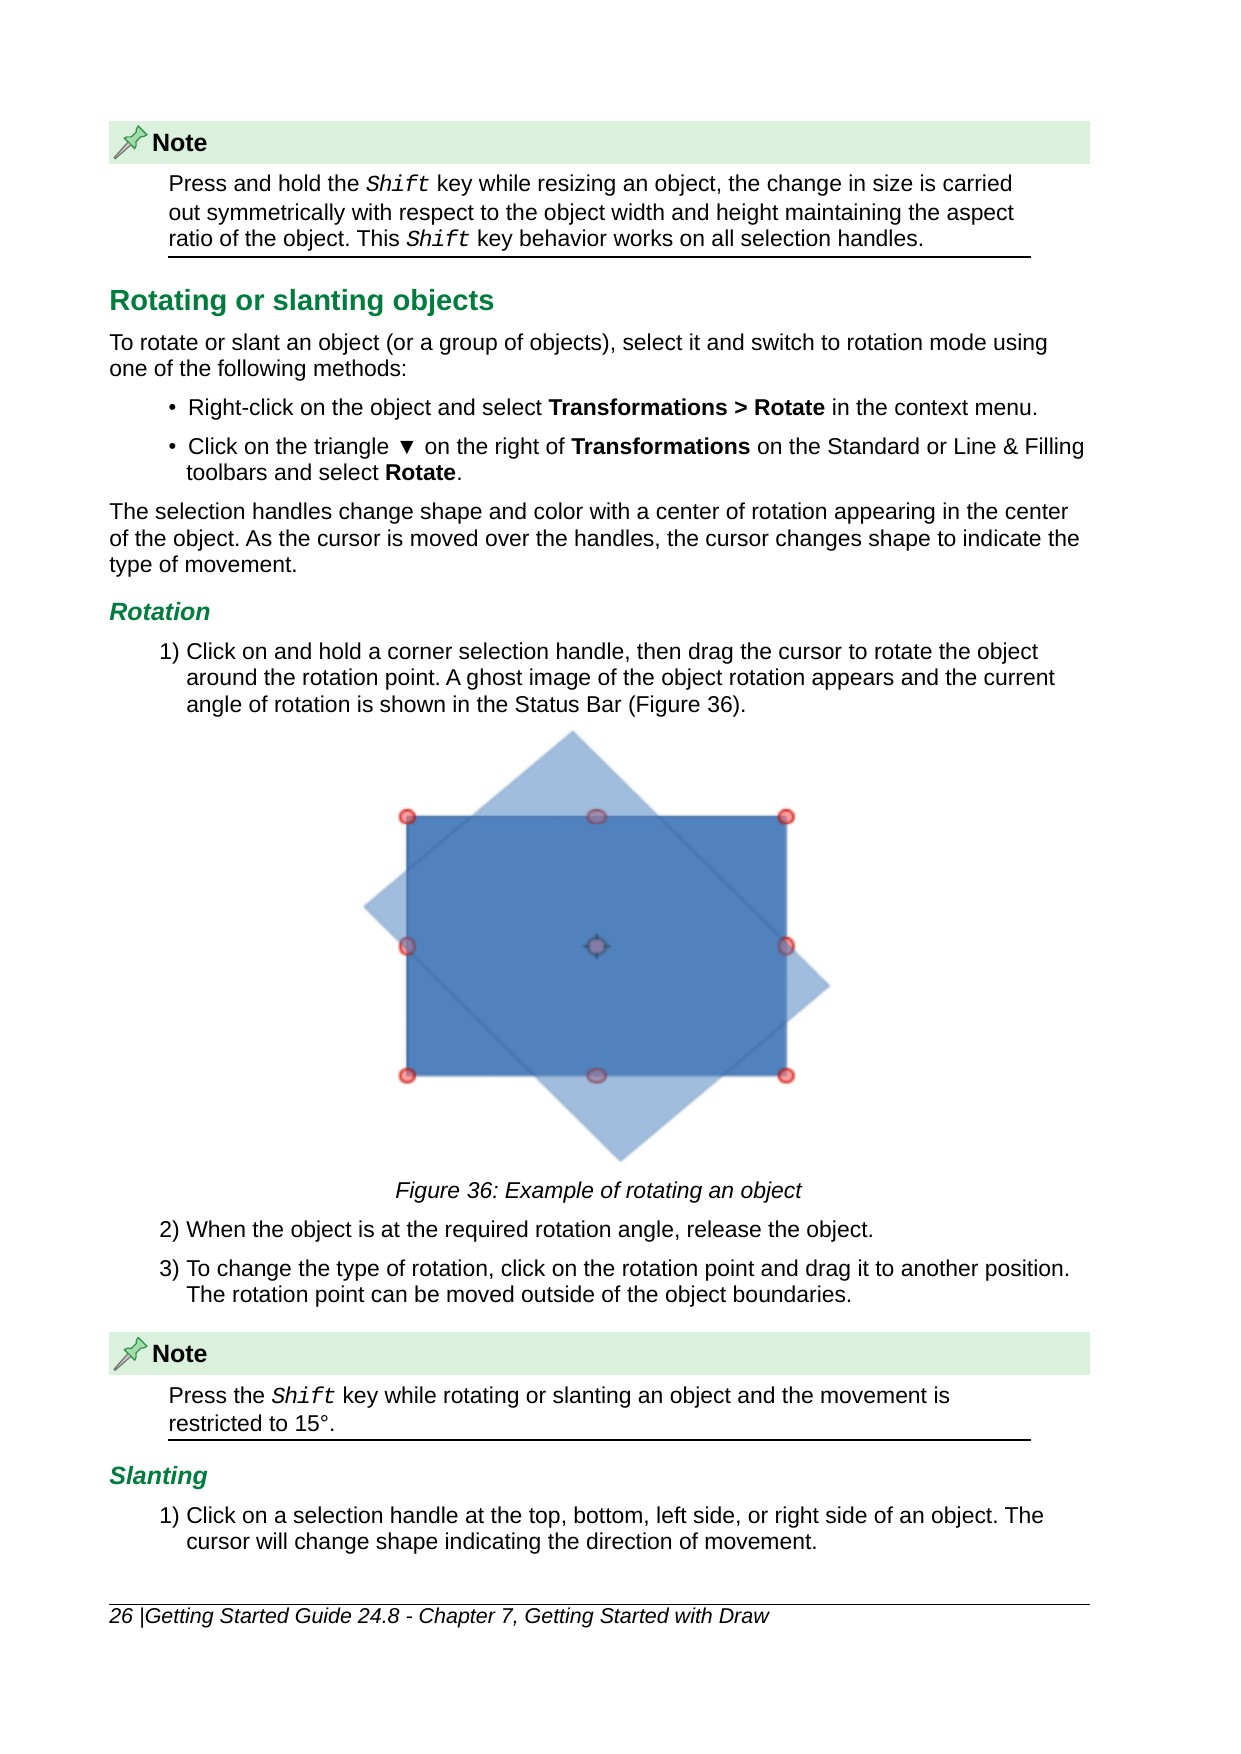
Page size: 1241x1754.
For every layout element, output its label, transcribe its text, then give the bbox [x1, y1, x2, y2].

list When the object is at the required rotation angle, release the object. [186, 1216, 1090, 1242]
subtitle Note [109, 1332, 1090, 1375]
list Click on the triangle ▼ on the right of Transformations on the Standard or Line & Filling toolbars and select Rotate. [168, 433, 1090, 486]
text The selection handles change shape and color with a center of rotation appearing in the center of the object. As the cursor is moved over the handles, the cursor changes shape to indicate the type of movement. [109, 498, 1090, 577]
subtitle Note [109, 121, 1090, 164]
text Press and hold the Shift key while resizing an object, the change in size is carried out symmetrically with respect to the object width and height maintaining the aspect ratio of the object. This Shift key behavior works on all selection handles. [168, 170, 1031, 256]
list To rotate or slant an object (or a group of objects), select it and switch to rotation mode using one of the following methods: [109, 329, 1090, 382]
list Click on and hold a corner selection handle, then drag the cursor to rotate the object around the rotation point. A ghost image of the object rotation appears and the current angle of rotation is shown in the Status Bar (Figure 36). [186, 638, 1090, 717]
subtitle Slanting [109, 1461, 1090, 1489]
list Right-click on the object and select Transformations > Rotate in the context menu. [168, 394, 1090, 421]
list To change the type of rotation, click on the rotation point and drag it to another position. The rotation point can be moved outside of the object boundaries. [186, 1255, 1090, 1308]
subtitle Rotation [109, 597, 1090, 626]
subtitle Rotating or slanting objects [109, 283, 1090, 317]
picture [363, 729, 836, 1165]
list Click on a selection handle at the top, bottom, left side, or right side of an object. The cursor will change shape indicating the direction of movement. [186, 1502, 1090, 1555]
text Press the Shift key while rotating or slanting an object and the movement is restricted to 15°. [168, 1382, 1031, 1439]
text Figure 36: Example of rotating an object [363, 1177, 836, 1204]
